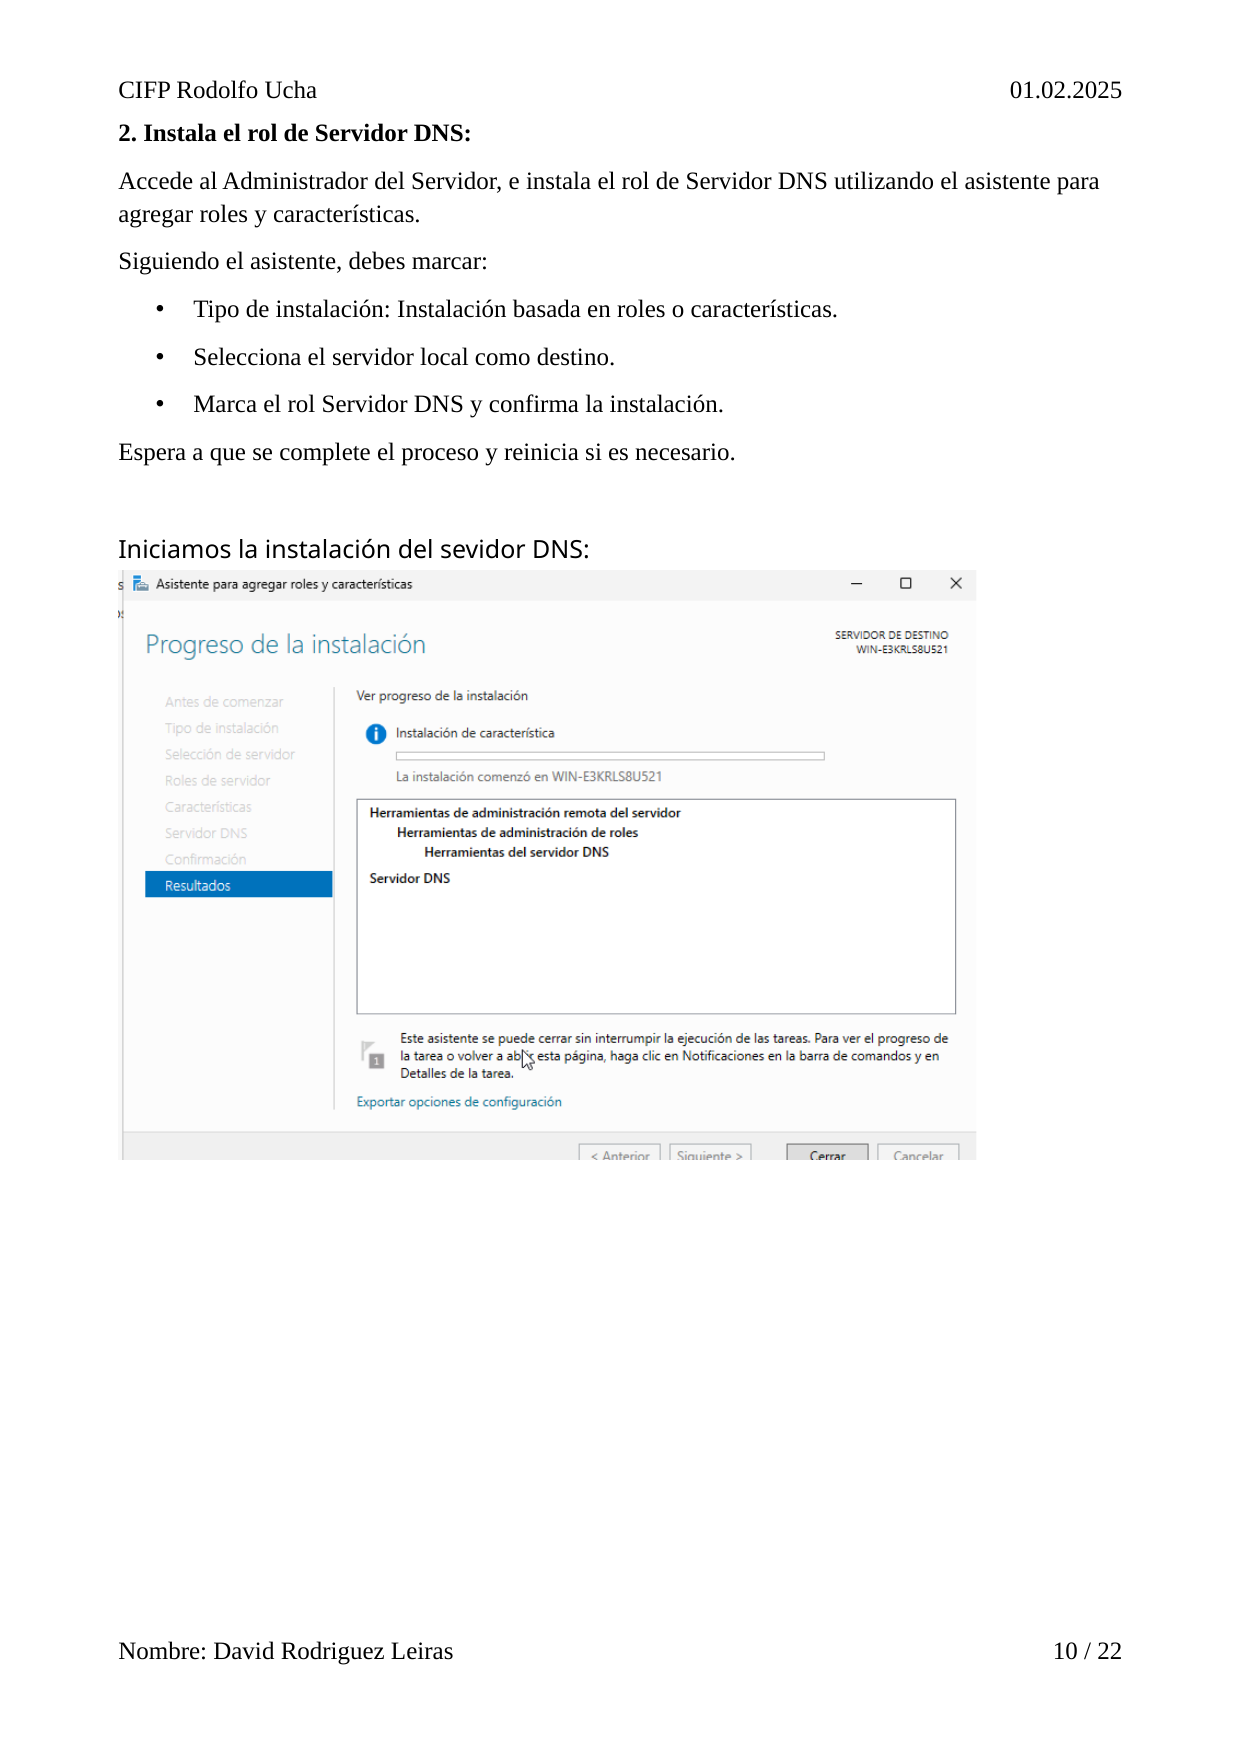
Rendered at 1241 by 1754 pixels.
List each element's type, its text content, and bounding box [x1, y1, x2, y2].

text Siguiendo el asistente, debes marcar: [118, 246, 1122, 275]
list Tipo de instalación: Instalación basada en roles o características. [156, 294, 1122, 323]
text Iniciamos la instalación del sevidor DNS: [118, 532, 1122, 1159]
text Espera a que se complete el proceso y reinicia si es necesario. [118, 437, 1122, 466]
text 2. Instala el rol de Servidor DNS: [118, 118, 1122, 147]
text Accede al Administrador del Servidor, e instala el rol de Servidor DNS utilizando el asistente para agregar roles y características. [118, 166, 1122, 227]
list Marca el rol Servidor DNS y confirma la instalación. [156, 389, 1122, 418]
list Selecciona el servidor local como destino. [156, 342, 1122, 370]
